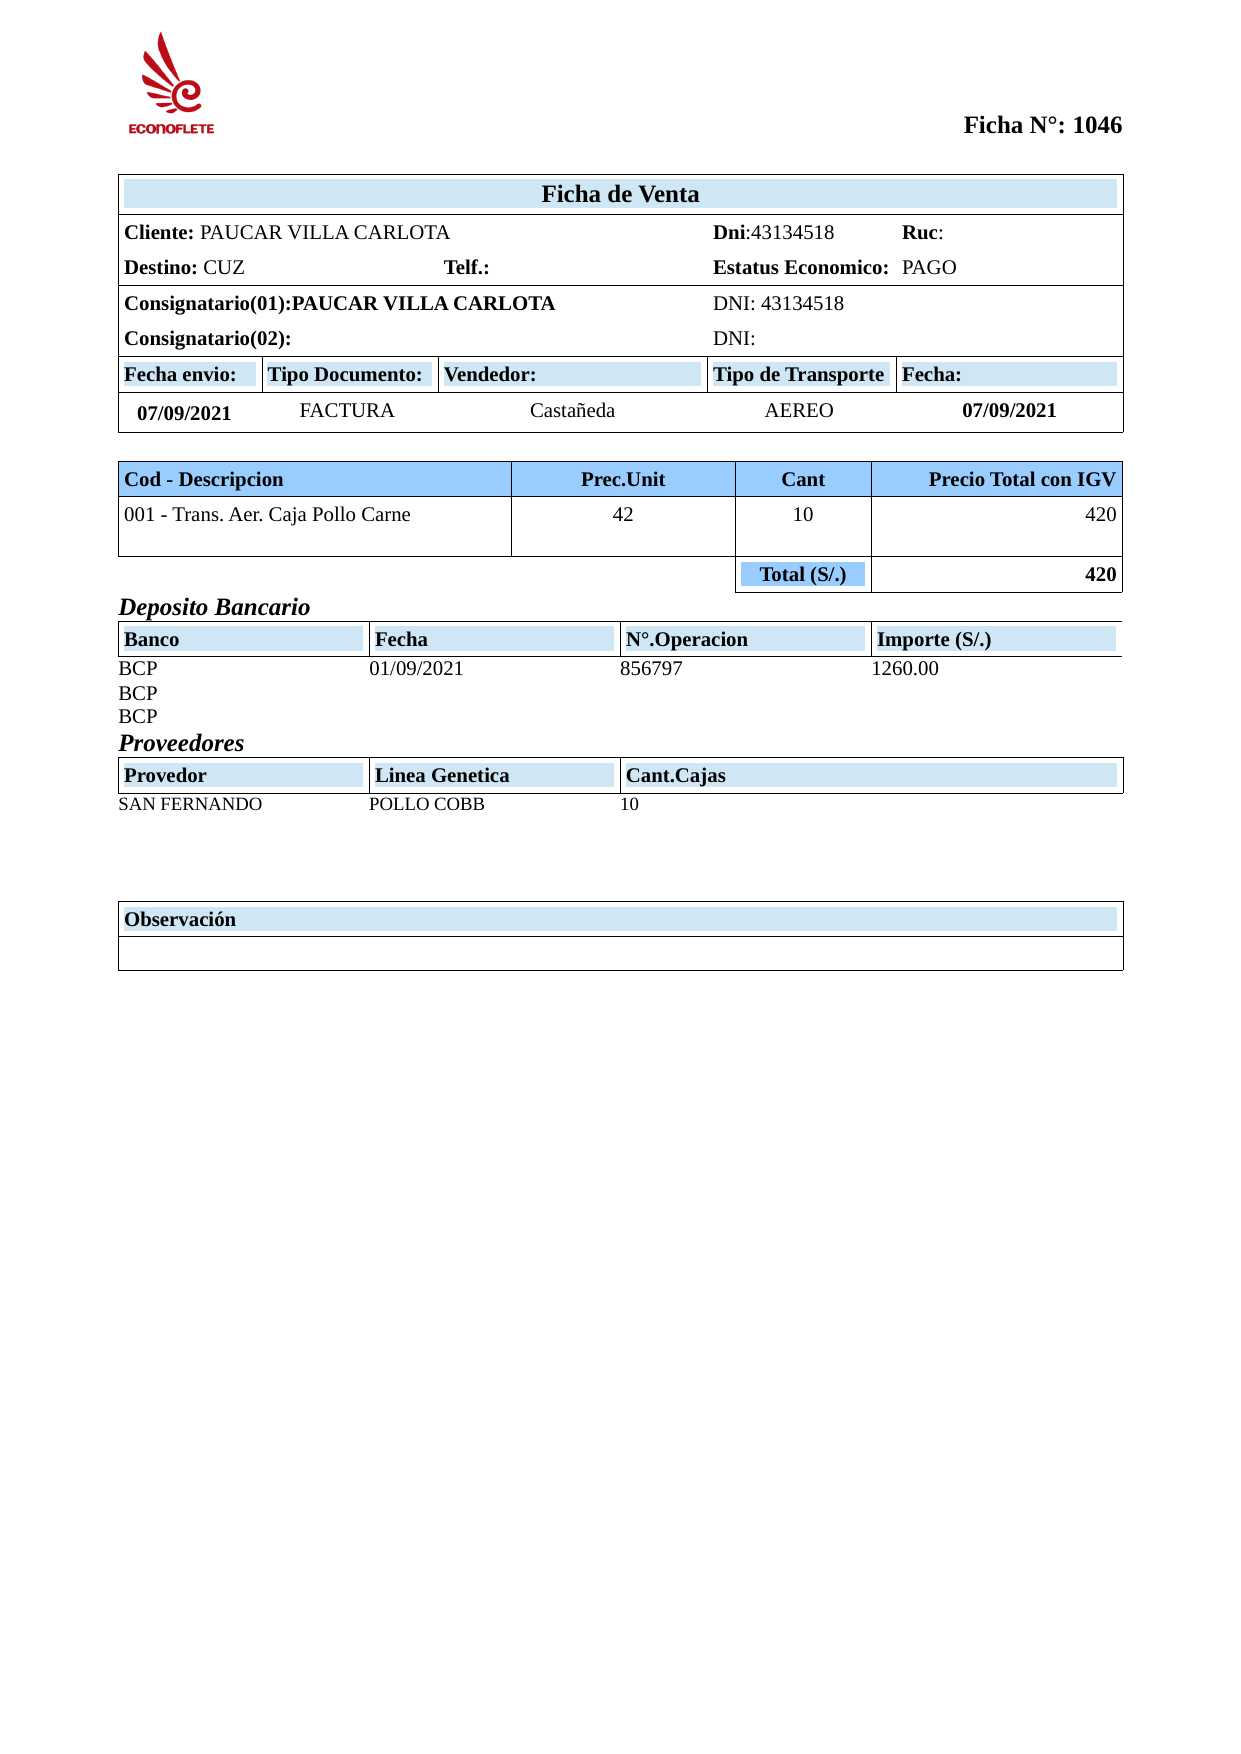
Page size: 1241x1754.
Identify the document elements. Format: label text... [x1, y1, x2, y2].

table_cell [369, 680, 620, 704]
table_cell 07/09/2021 [896, 393, 1123, 432]
table_cell [871, 705, 1122, 728]
table_cell POLLO COBB [369, 794, 620, 814]
table_cell FACTURA [262, 393, 438, 432]
table_cell BCP [118, 705, 369, 728]
table_cell [511, 557, 735, 592]
table_cell Cliente: PAUCAR VILLA CARLOTA [119, 215, 707, 249]
table_cell Fecha envio: [119, 357, 262, 392]
table_cell [620, 680, 871, 704]
table_cell Tipo de Transporte [708, 357, 896, 392]
table_header Observación [119, 902, 1123, 936]
table_cell PAGO [896, 249, 1123, 285]
table_cell [118, 879, 369, 901]
table_cell DNI: 43134518 [707, 286, 1123, 321]
table_header Ficha de Venta [119, 175, 1123, 214]
table_header N°.Operacion [621, 622, 871, 656]
table_cell [620, 858, 1123, 879]
table_cell Consignatario(01):PAUCAR VILLA CARLOTA [119, 286, 707, 321]
table_cell Telf.: [438, 249, 707, 285]
table_header Cant [736, 462, 871, 496]
table_cell SAN FERNANDO [118, 794, 369, 814]
table_cell [118, 815, 369, 836]
table_cell [369, 705, 620, 728]
table_header Cod - Descripcion [119, 462, 511, 496]
text Proveedores [118, 728, 1122, 757]
table_cell 856797 [620, 657, 871, 680]
table_cell 420 [872, 557, 1122, 592]
table_header Linea Genetica [370, 758, 620, 793]
table_cell 420 [872, 497, 1122, 556]
table_header Banco [119, 622, 369, 656]
table_cell 1260.00 [871, 657, 1122, 680]
table_cell [369, 858, 620, 879]
table_cell 01/09/2021 [369, 657, 620, 680]
table_cell 42 [512, 497, 735, 556]
table_cell Ruc: [896, 215, 1123, 249]
table_cell 10 [620, 794, 1123, 814]
table_cell [620, 705, 871, 728]
table_cell BCP [118, 680, 369, 704]
table_cell 07/09/2021 [119, 393, 262, 432]
table_header Importe (S/.) [872, 622, 1122, 656]
table_cell 001 - Trans. Aer. Caja Pollo Carne [119, 497, 511, 556]
table_header Cant.Cajas [621, 758, 1123, 793]
table_cell Vendedor: [439, 357, 707, 392]
table_cell [369, 815, 620, 836]
table_cell [118, 836, 369, 858]
table_cell [871, 680, 1122, 704]
table_cell [620, 836, 1123, 858]
table_cell Dni:43134518 [707, 215, 896, 249]
table_cell DNI: [707, 321, 1123, 356]
table_cell 10 [736, 497, 871, 556]
table_cell Destino: CUZ [119, 249, 438, 285]
table_cell [369, 879, 620, 901]
table_cell [118, 858, 369, 879]
table_cell AEREO [707, 393, 896, 432]
table_cell [620, 815, 1123, 836]
table_cell [118, 557, 511, 592]
table_cell Tipo Documento: [263, 357, 438, 392]
table_cell Consignatario(02): [119, 321, 707, 356]
table_cell Total (S/.) [736, 557, 871, 592]
text Deposito Bancario [118, 592, 1122, 621]
table_cell [369, 836, 620, 858]
table_cell Estatus Economico: [707, 249, 896, 285]
table_header Provedor [119, 758, 369, 793]
picture [118, 31, 225, 134]
table_header Prec.Unit [512, 462, 735, 496]
table_cell [620, 879, 1123, 901]
table_cell Fecha: [897, 357, 1123, 392]
table_cell Castañeda [438, 393, 707, 432]
table_header Precio Total con IGV [872, 462, 1122, 496]
table_header Fecha [370, 622, 620, 656]
table_cell [119, 937, 1123, 969]
table_cell BCP [118, 657, 369, 680]
